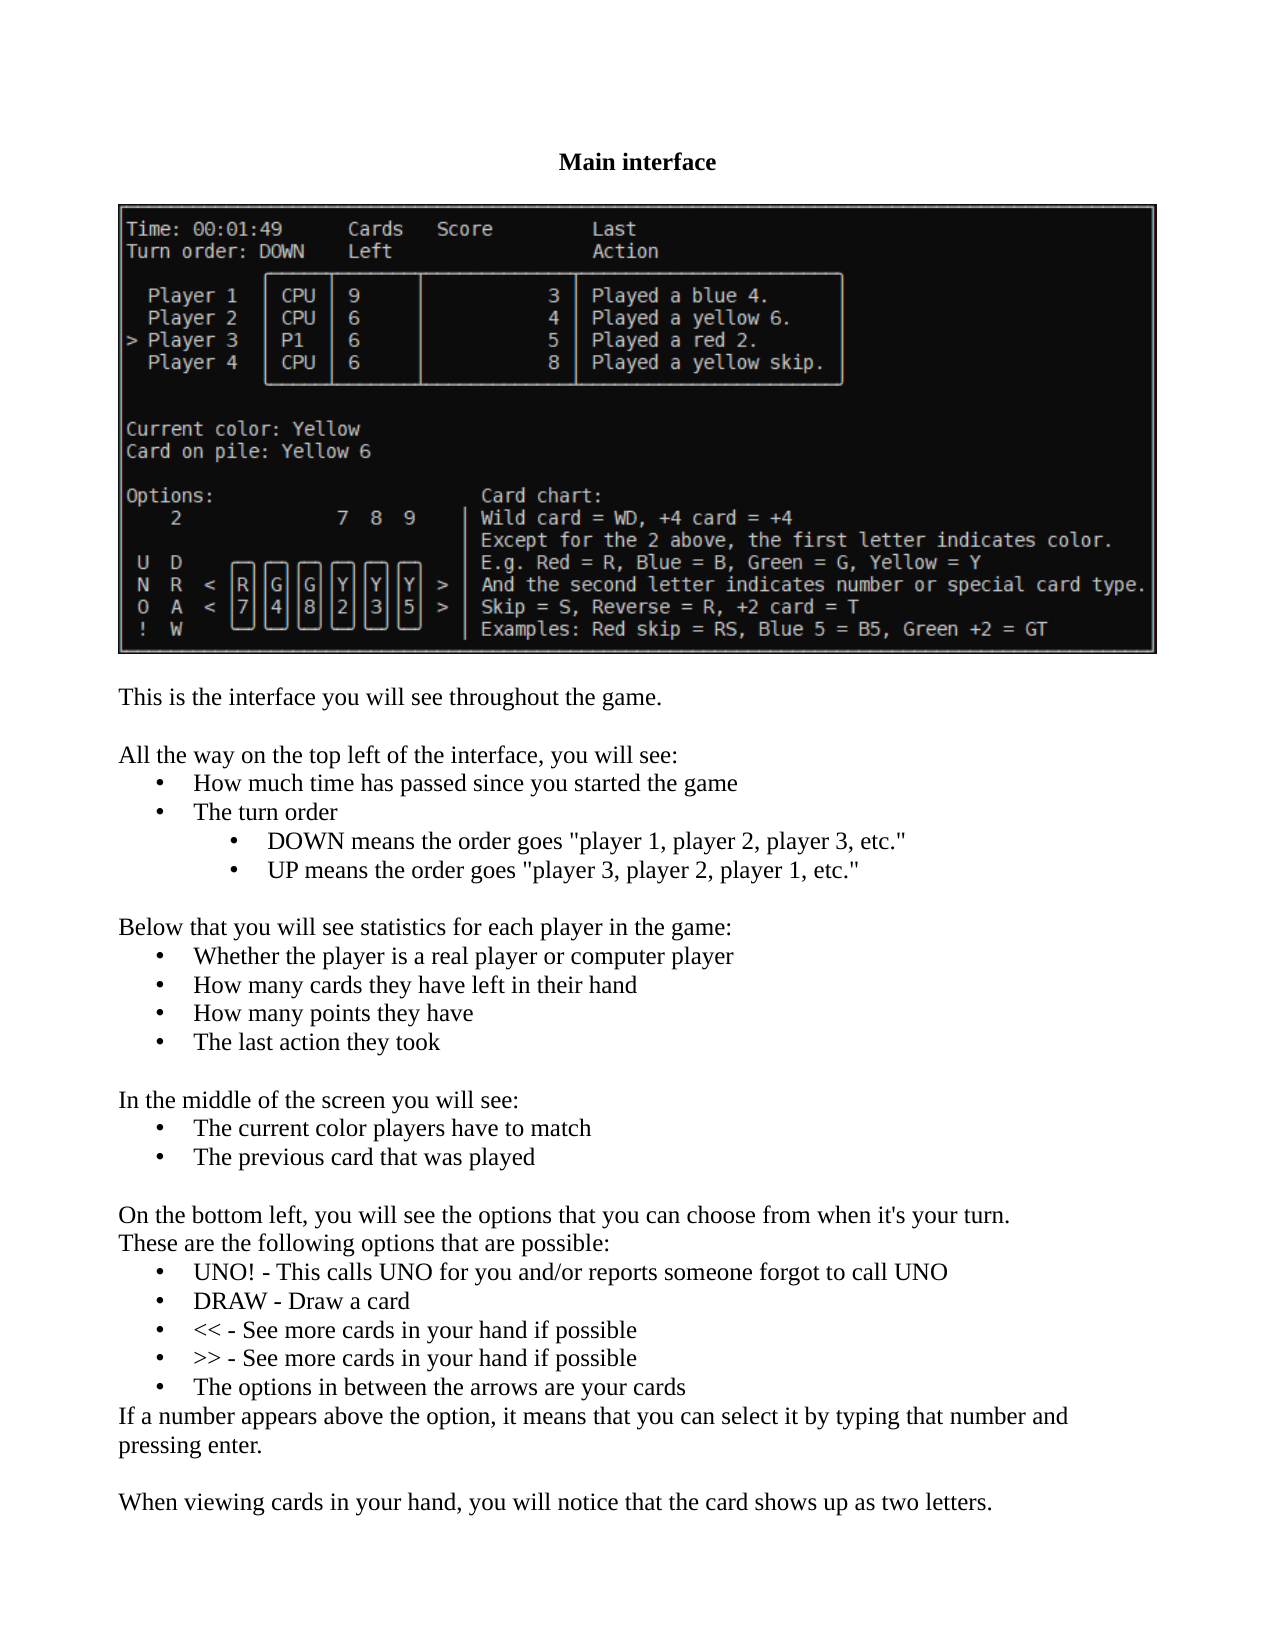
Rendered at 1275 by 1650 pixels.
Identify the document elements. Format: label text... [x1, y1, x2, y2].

list UNO! - This calls UNO for you and/or reports someone forgot to call UNO [156, 1257, 1157, 1286]
list DOWN means the order goes "player 1, player 2, player 3, etc." [229, 826, 1157, 855]
picture [118, 204, 1157, 654]
text This is the interface you will see throughout the game. [118, 682, 1157, 711]
text If a number appears above the option, it means that you can select it by typing that number and pressing enter. [118, 1401, 1157, 1458]
list How much time has passed since you started the game [156, 768, 1157, 797]
list >> - See more cards in your hand if possible [156, 1343, 1157, 1372]
list How many cards they have left in their hand [156, 970, 1157, 998]
list The previous card that was played [156, 1142, 1157, 1171]
list The current color players have to match [156, 1113, 1157, 1142]
text Main interface [118, 147, 1157, 176]
list UP means the order goes "player 3, player 2, player 1, etc." [229, 855, 1157, 883]
text When viewing cards in your hand, you will notice that the card shows up as two letters. [118, 1487, 1157, 1516]
text In the middle of the screen you will see: [118, 1085, 1157, 1113]
list The options in between the arrows are your cards [156, 1372, 1157, 1401]
list How many points they have [156, 998, 1157, 1027]
text On the bottom left, you will see the options that you can choose from when it's your turn. [118, 1200, 1157, 1228]
text Below that you will see statistics for each player in the game: [118, 912, 1157, 941]
text These are the following options that are possible: [118, 1228, 1157, 1257]
list DRAW - Draw a card [156, 1286, 1157, 1315]
text All the way on the top left of the interface, you will see: [118, 740, 1157, 768]
list The last action they took [156, 1027, 1157, 1056]
list Whether the player is a real player or computer player [156, 941, 1157, 970]
list The turn order [156, 797, 1157, 826]
list << - See more cards in your hand if possible [156, 1315, 1157, 1343]
